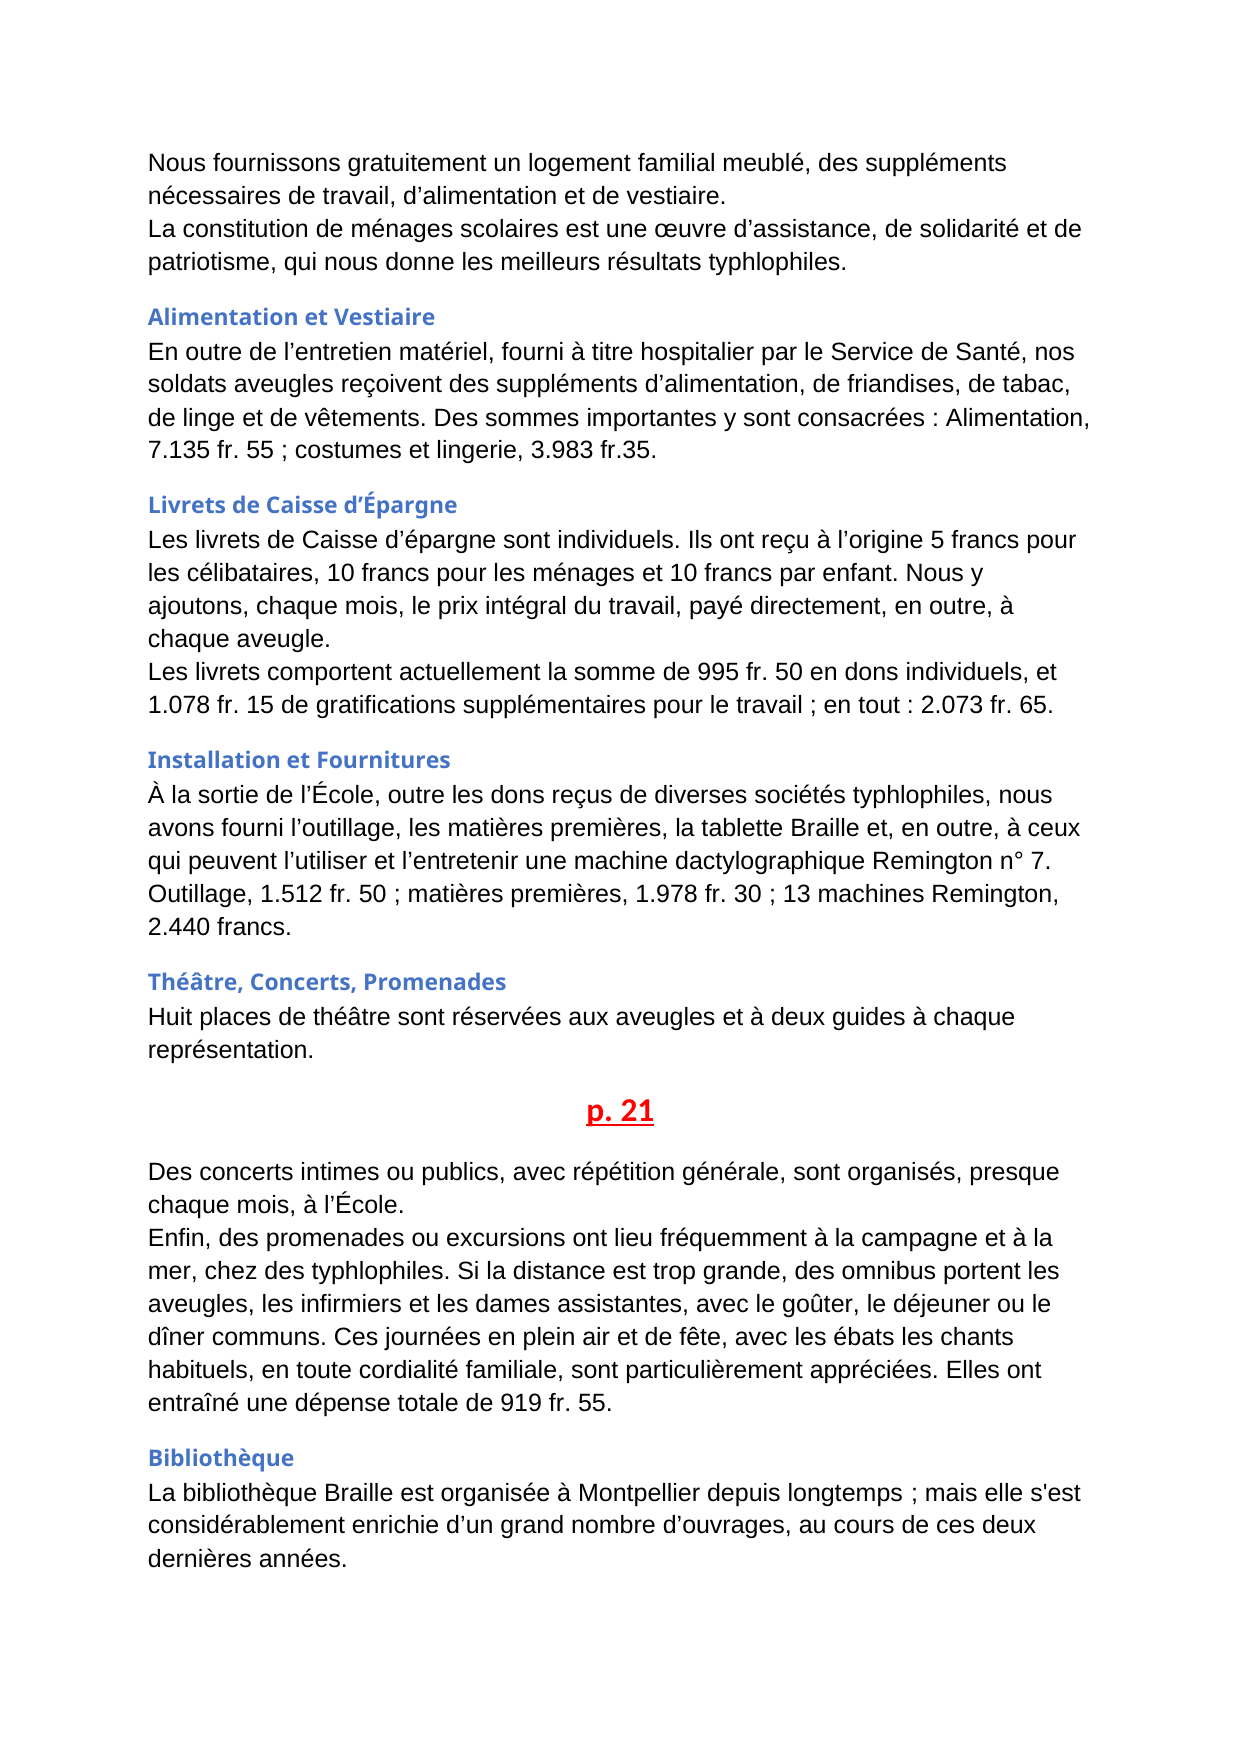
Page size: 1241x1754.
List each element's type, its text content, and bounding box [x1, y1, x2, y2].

text Huit places de théâtre sont réservées aux aveugles et à deux guides à chaque représentation. [148, 1002, 1093, 1064]
text La bibliothèque Braille est organisée à Montpellier depuis longtemps ; mais elle s'est considérablement enrichie d’un grand nombre d’ouvrages, au cours de ces deux dernières années. [148, 1477, 1093, 1572]
text Les livrets de Caisse d’épargne sont individuels. Ils ont reçu à l’origine 5 francs pour les célibataires, 10 francs pour les ménages et 10 francs par enfant. Nous y ajoutons, chaque mois, le prix intégral du travail, payé directement, en outre, à chaque aveugle. [148, 525, 1093, 653]
text Nous fournissons gratuitement un logement familial meublé, des suppléments nécessaires de travail, d’alimentation et de vestiaire. [148, 148, 1093, 209]
subtitle Livrets de Caisse d’Épargne [148, 489, 1093, 521]
subtitle Théâtre, Concerts, Promenades [148, 966, 1093, 997]
text Enfin, des promenades ou excursions ont lieu fréquemment à la campagne et à la mer, chez des typhlophiles. Si la distance est trop grande, des omnibus portent les aveugles, les infirmiers et les dames assistantes, avec le goûter, le déjeuner ou le dîner communs. Ces journées en plein air et de fête, avec les ébats les chants habituels, en toute cordialité familiale, sont particulièrement appréciées. Elles ont entraîné une dépense totale de 919 fr. 55. [148, 1223, 1093, 1416]
text La constitution de ménages scolaires est une œuvre d’assistance, de solidarité et de patriotisme, qui nous donne les meilleurs résultats typhlophiles. [148, 214, 1093, 275]
text Outillage, 1.512 fr. 50 ; matières premières, 1.978 fr. 30 ; 13 machines Remington, 2.440 francs. [148, 879, 1093, 941]
subtitle Bibliothèque [148, 1442, 1093, 1473]
text En outre de l’entretien matériel, fourni à titre hospitalier par le Service de Santé, nos soldats aveugles reçoivent des suppléments d’alimentation, de friandises, de tabac, de linge et de vêtements. Des sommes importantes y sont consacrées : Alimentation, 7.135 fr. 55 ; costumes et lingerie, 3.983 fr.35. [148, 336, 1093, 464]
text p. 21 [148, 1089, 1093, 1130]
subtitle Alimentation et Vestiaire [148, 301, 1093, 332]
text Les livrets comportent actuellement la somme de 995 fr. 50 en dons individuels, et 1.078 fr. 15 de gratifications supplémentaires pour le travail ; en tout : 2.073 fr. 65. [148, 657, 1093, 719]
text À la sortie de l’École, outre les dons reçus de diverses sociétés typhlophiles, nous avons fourni l’outillage, les matières premières, la tablette Braille et, en outre, à ceux qui peuvent l’utiliser et l’entretenir une machine dactylographique Remington n° 7. [148, 780, 1093, 875]
subtitle Installation et Fournitures [148, 744, 1093, 776]
text Des concerts intimes ou publics, avec répétition générale, sont organisés, presque chaque mois, à l’École. [148, 1157, 1093, 1218]
